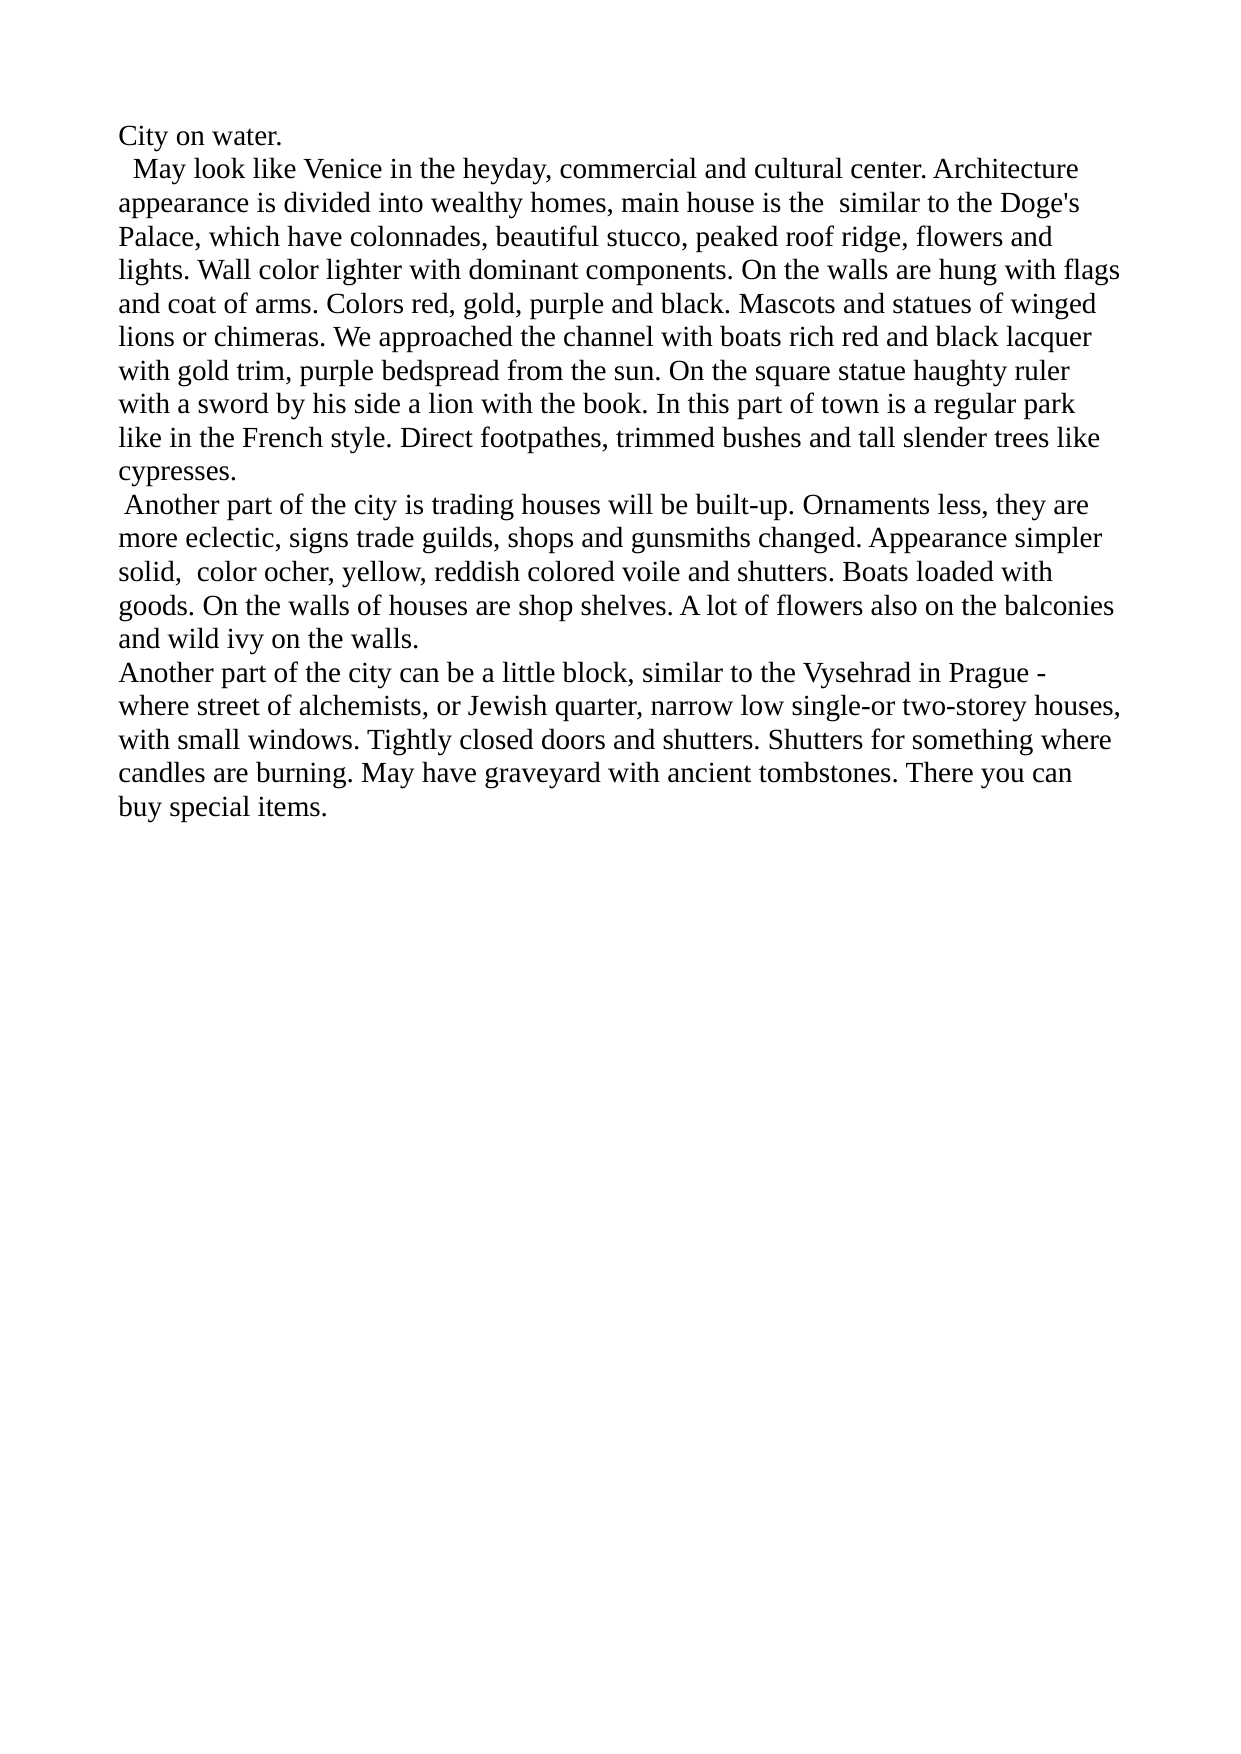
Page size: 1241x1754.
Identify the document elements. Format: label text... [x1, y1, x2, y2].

text Another part of the city can be a little block, similar to the Vysehrad in Prague - where street of alchemists, or Jewish quarter, narrow low single-or two-storey houses, with small windows. Tightly closed doors and shutters. Shutters for something where candles are burning. May have graveyard with ancient tombstones. There you can buy special items. [118, 655, 1122, 822]
text May look like Venice in the heyday, commercial and cultural center. Architecture appearance is divided into wealthy homes, main house is the similar to the Doge's Palace, which have colonnades, beautiful stucco, peaked roof ridge, flowers and lights. Wall color lighter with dominant components. On the walls are hung with flags and coat of arms. Colors red, gold, purple and black. Mascots and statues of winged lions or chimeras. We approached the channel with boats rich red and black lacquer with gold trim, purple bedspread from the sun. On the square statue haughty ruler with a sword by his side a lion with the book. In this part of town is a regular park like in the French style. Direct footpathes, trimmed bushes and tall slender trees like cypresses. [118, 152, 1122, 487]
text City on water. [118, 118, 1122, 152]
text Another part of the city is trading houses will be built-up. Ornaments less, they are more eclectic, signs trade guilds, shops and gunsmiths changed. Appearance simpler solid, color ocher, yellow, reddish colored voile and shutters. Boats loaded with goods. On the walls of houses are shop shelves. A lot of flowers also on the balconies and wild ivy on the walls. [118, 487, 1122, 655]
